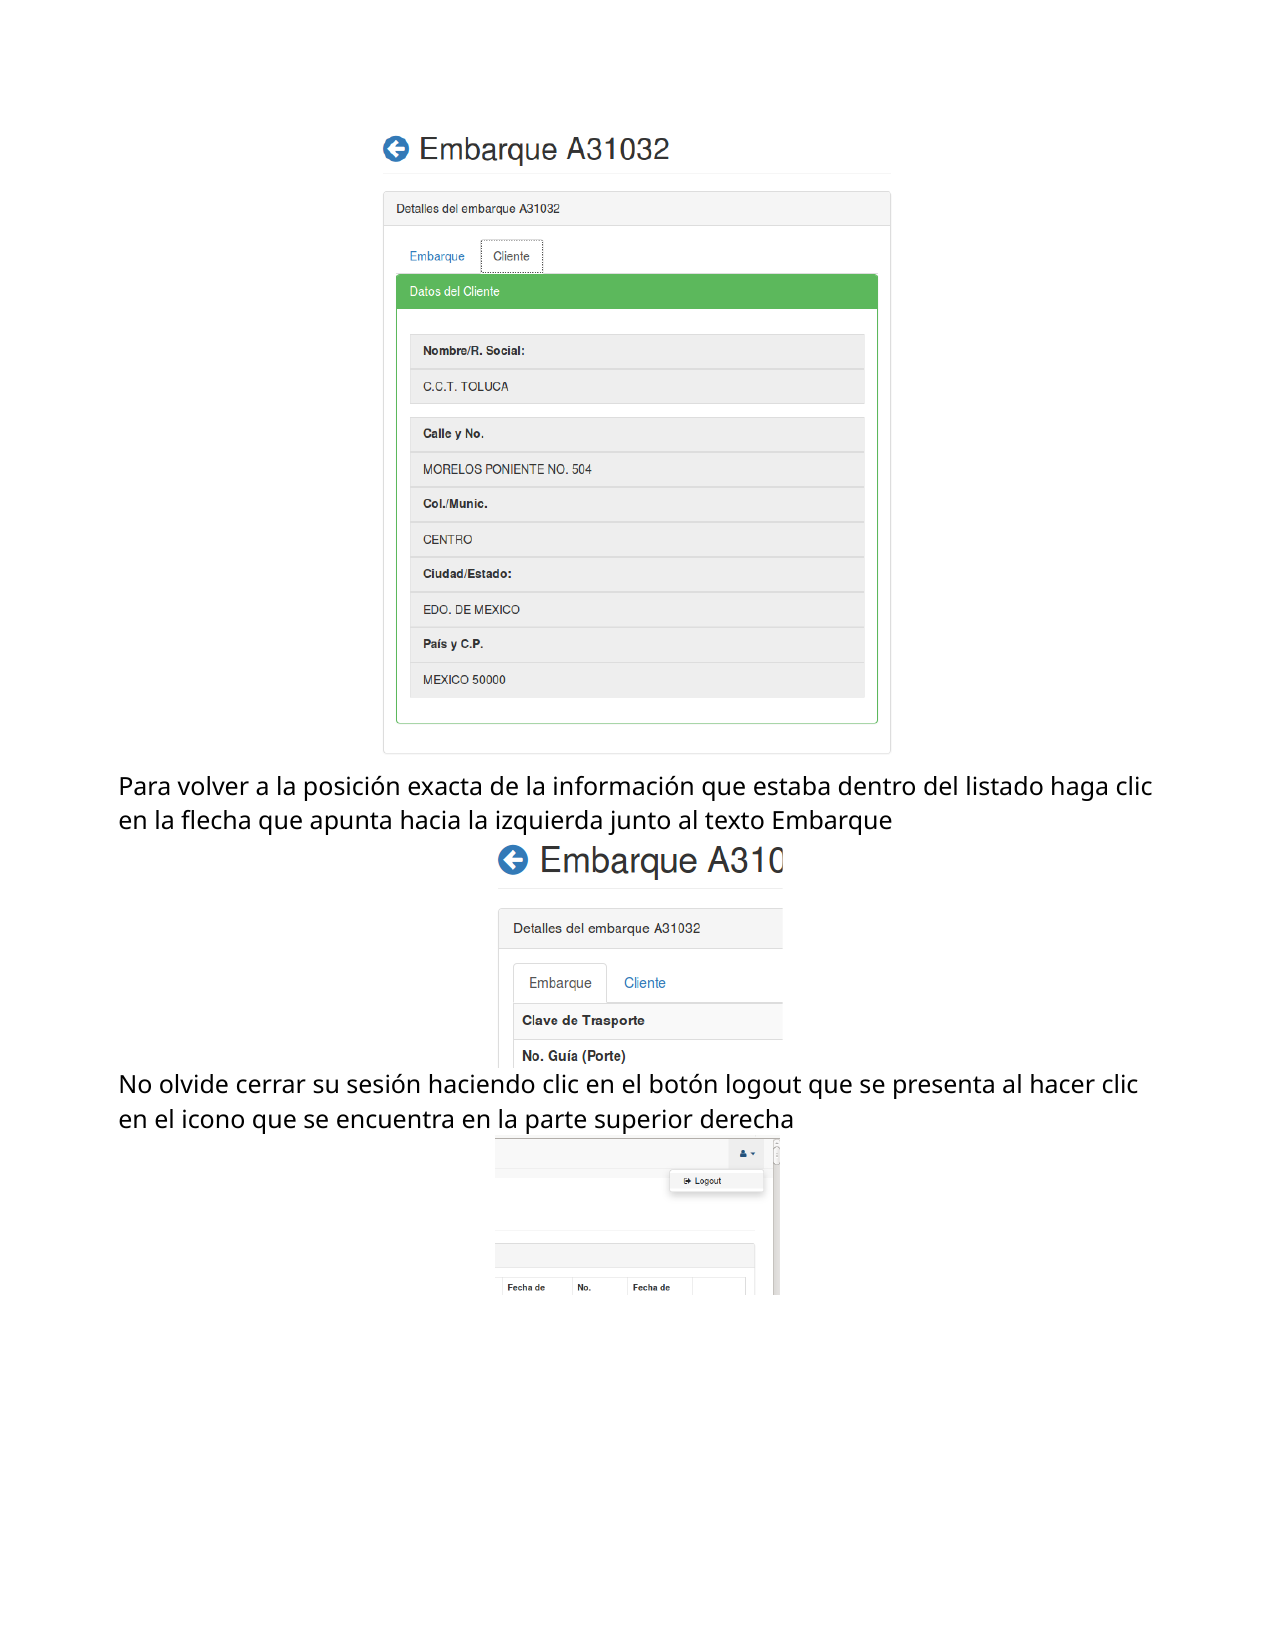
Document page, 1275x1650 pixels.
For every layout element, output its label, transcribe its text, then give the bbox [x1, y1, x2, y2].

picture [492, 836, 783, 1068]
text No olvide cerrar su sesión haciendo clic en el botón logout que se presenta al hacer clic en el icono que se encuentra en la parte superior derecha [118, 1067, 1157, 1135]
picture [495, 1135, 780, 1295]
picture [375, 118, 900, 769]
text Para volver a la posición exacta de la información que estaba dentro del listado haga clic en la flecha que apunta hacia la izquierda junto al texto Embarque [118, 768, 1157, 837]
